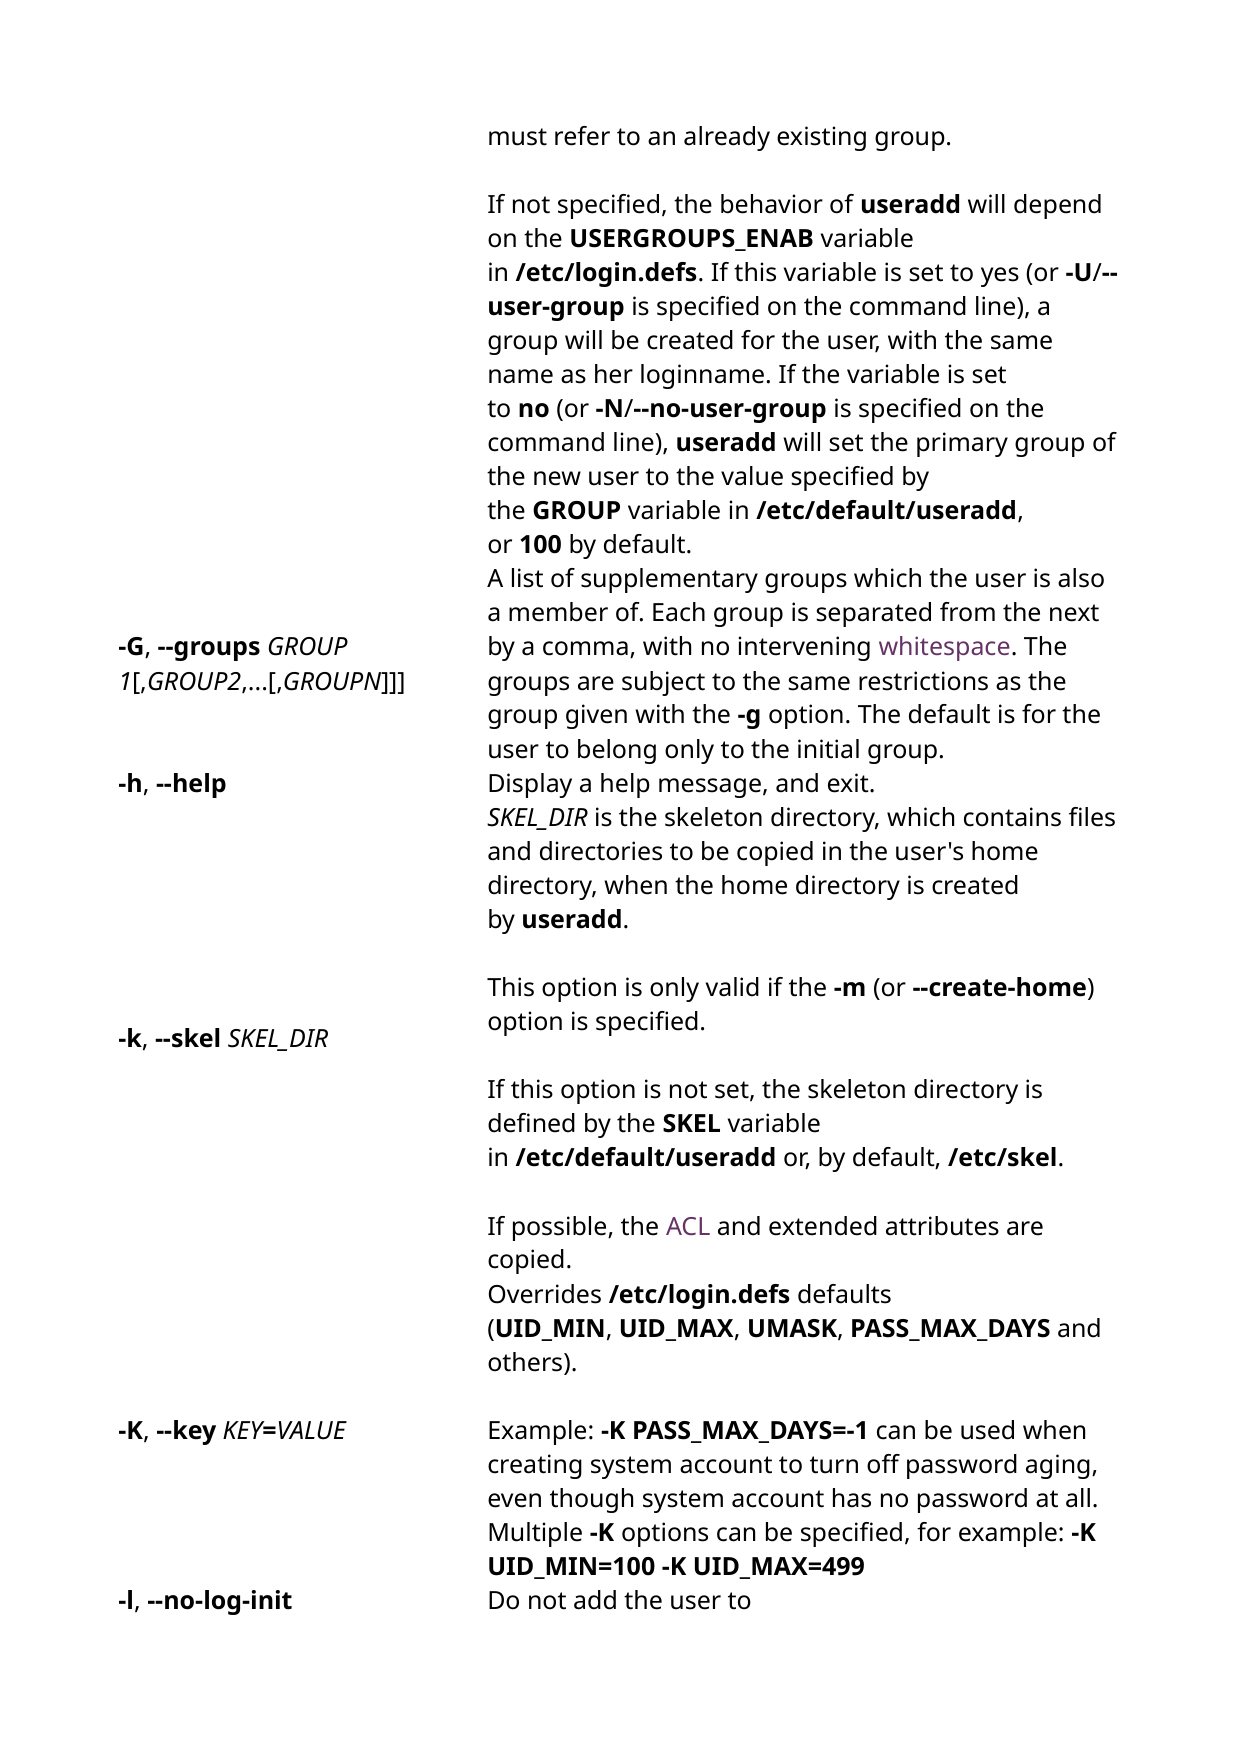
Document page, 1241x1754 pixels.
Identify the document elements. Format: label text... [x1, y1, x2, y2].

table_cell SKEL_DIR is the skeleton directory, which contains files and directories to be copied in the user's home directory, when the home directory is created by useradd. This option is only valid if the -m (or --create-home) option is specified. If this option is not set, the skeleton directory is defined by the SKEL variable in /etc/default/useradd or, by default, /etc/skel. If possible, the ACL and extended attributes are copied. [487, 799, 1122, 1276]
table_cell -l, --no-log-init [118, 1583, 487, 1617]
table_cell Display a help message, and exit. [487, 765, 1122, 799]
table_cell [118, 118, 487, 561]
table_cell Overrides /etc/login.defs defaults (UID_MIN, UID_MAX, UMASK, PASS_MAX_DAYS and others). Example: -K PASS_MAX_DAYS=-1 can be used when creating system account to turn off password aging, even though system account has no password at all. Multiple -K options can be specified, for example: -K UID_MIN=100 -K UID_MAX=499 [487, 1276, 1122, 1583]
table_cell A list of supplementary groups which the user is also a member of. Each group is separated from the next by a comma, with no intervening whitespace. The groups are subject to the same restrictions as the group given with the -g option. The default is for the user to belong only to the initial group. [487, 561, 1122, 765]
table_cell must refer to an already existing group. If not specified, the behavior of useradd will depend on the USERGROUPS_ENAB variable in /etc/login.defs. If this variable is set to yes (or -U/--user-group is specified on the command line), a group will be created for the user, with the same name as her loginname. If the variable is set to no (or -N/--no-user-group is specified on the command line), useradd will set the primary group of the new user to the value specified by the GROUP variable in /etc/default/useradd, or 100 by default. [487, 118, 1122, 561]
table_cell Do not add the user to [487, 1583, 1122, 1617]
table_cell -G, --groups GROUP1[,GROUP2,...[,GROUPN]]] [118, 561, 487, 765]
table_cell -K, --key KEY=VALUE [118, 1276, 487, 1583]
table_cell -h, --help [118, 765, 487, 799]
table_cell -k, --skel SKEL_DIR [118, 799, 487, 1276]
